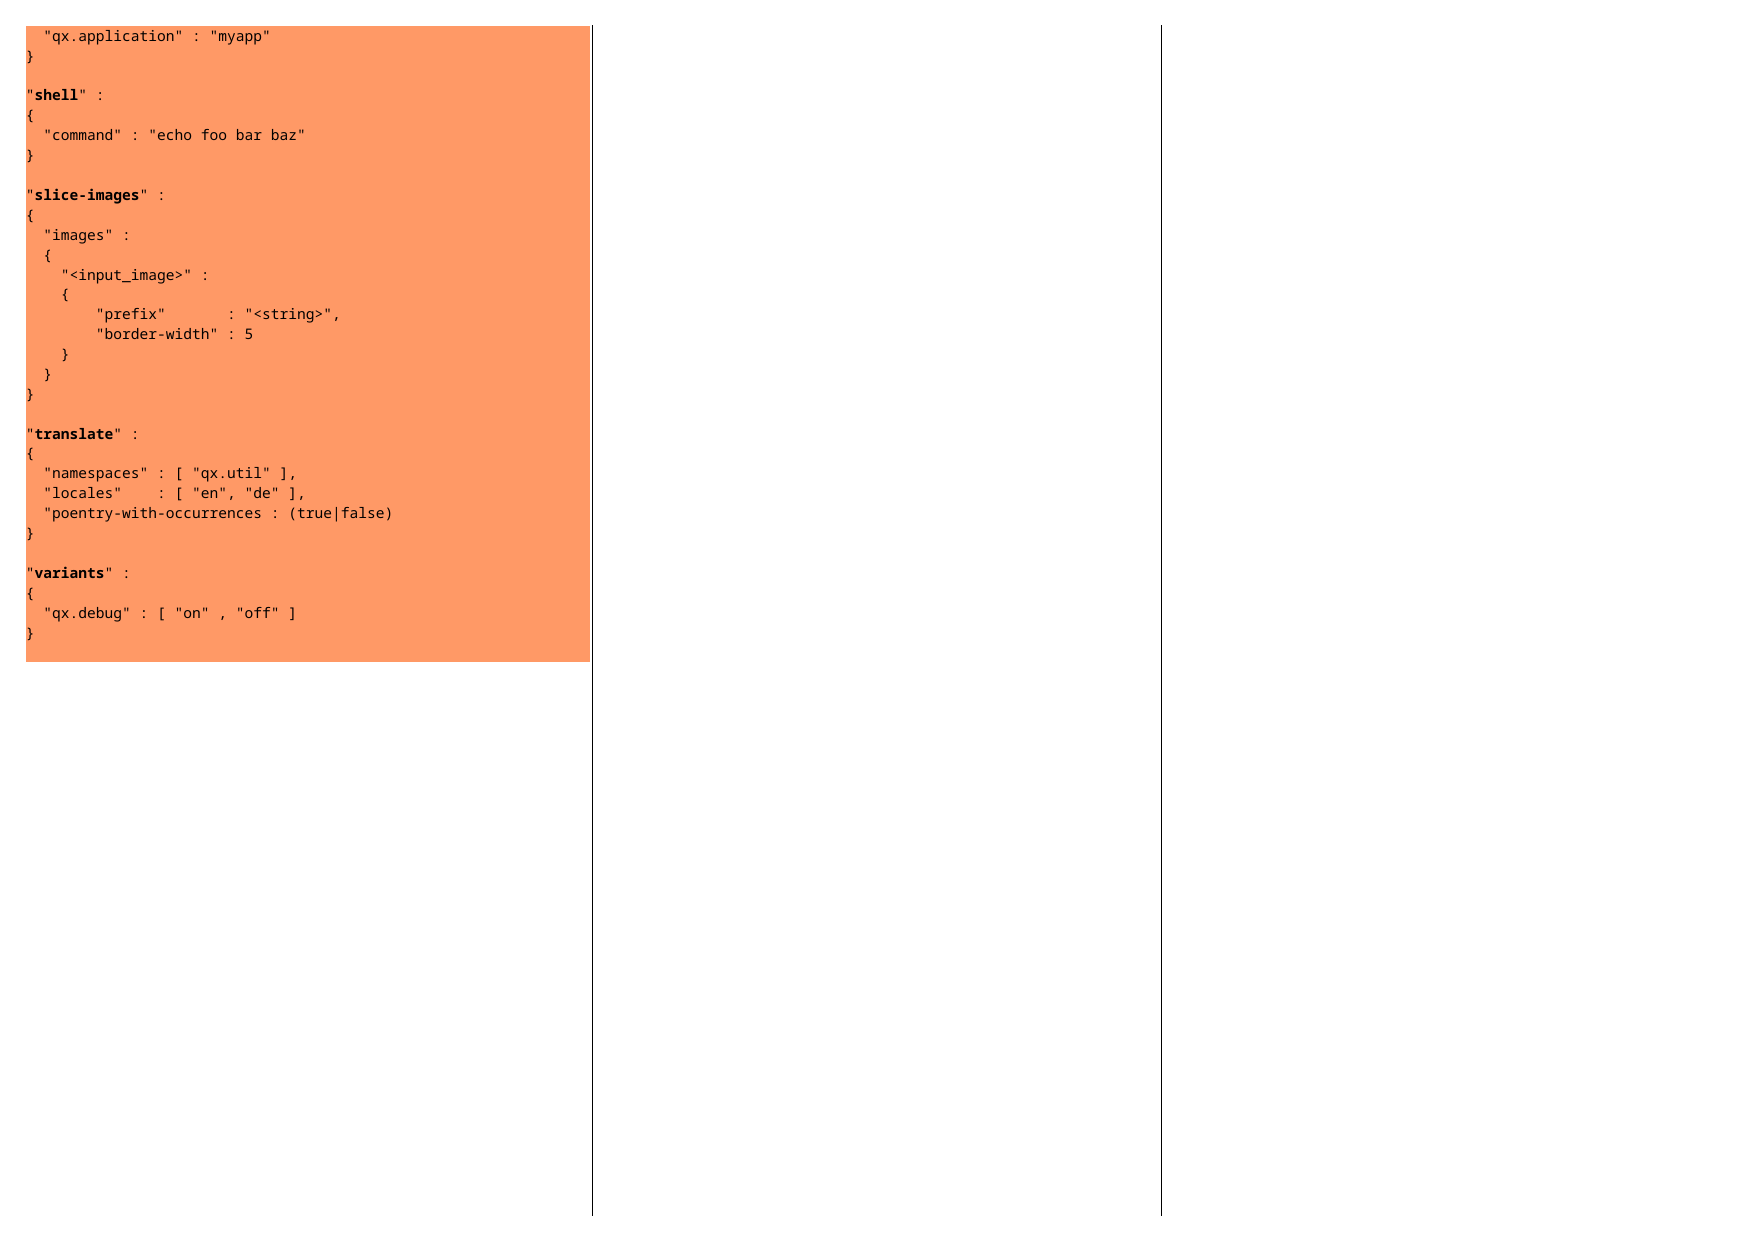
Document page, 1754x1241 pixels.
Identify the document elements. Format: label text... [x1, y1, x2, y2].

text } [26, 145, 590, 165]
text "poentry-with-occurrences : (true|false) [26, 503, 590, 523]
text "qx.application" : "myapp" [26, 26, 590, 45]
text } [26, 384, 590, 403]
text "namespaces" : [ "qx.util" ], [26, 463, 590, 483]
text "locales" : [ "en", "de" ], [26, 483, 590, 503]
text { [26, 284, 590, 304]
text "slice-images" : [26, 185, 590, 204]
text "border-width" : 5 [26, 324, 590, 344]
text { [26, 105, 590, 125]
text } [26, 45, 590, 65]
text "<input_image>" : [26, 264, 590, 284]
text { [26, 204, 590, 224]
text } [26, 523, 590, 543]
text "command" : "echo foo bar baz" [26, 125, 590, 145]
text { [26, 443, 590, 463]
text "images" : [26, 224, 590, 244]
text "prefix" : "<string>", [26, 304, 590, 324]
text { [26, 244, 590, 264]
text } [26, 622, 590, 642]
text } [26, 364, 590, 384]
text { [26, 583, 590, 602]
text "shell" : [26, 85, 590, 105]
text "translate" : [26, 423, 590, 443]
text "variants" : [26, 563, 590, 583]
text } [26, 344, 590, 364]
text "qx.debug" : [ "on" , "off" ] [26, 602, 590, 622]
